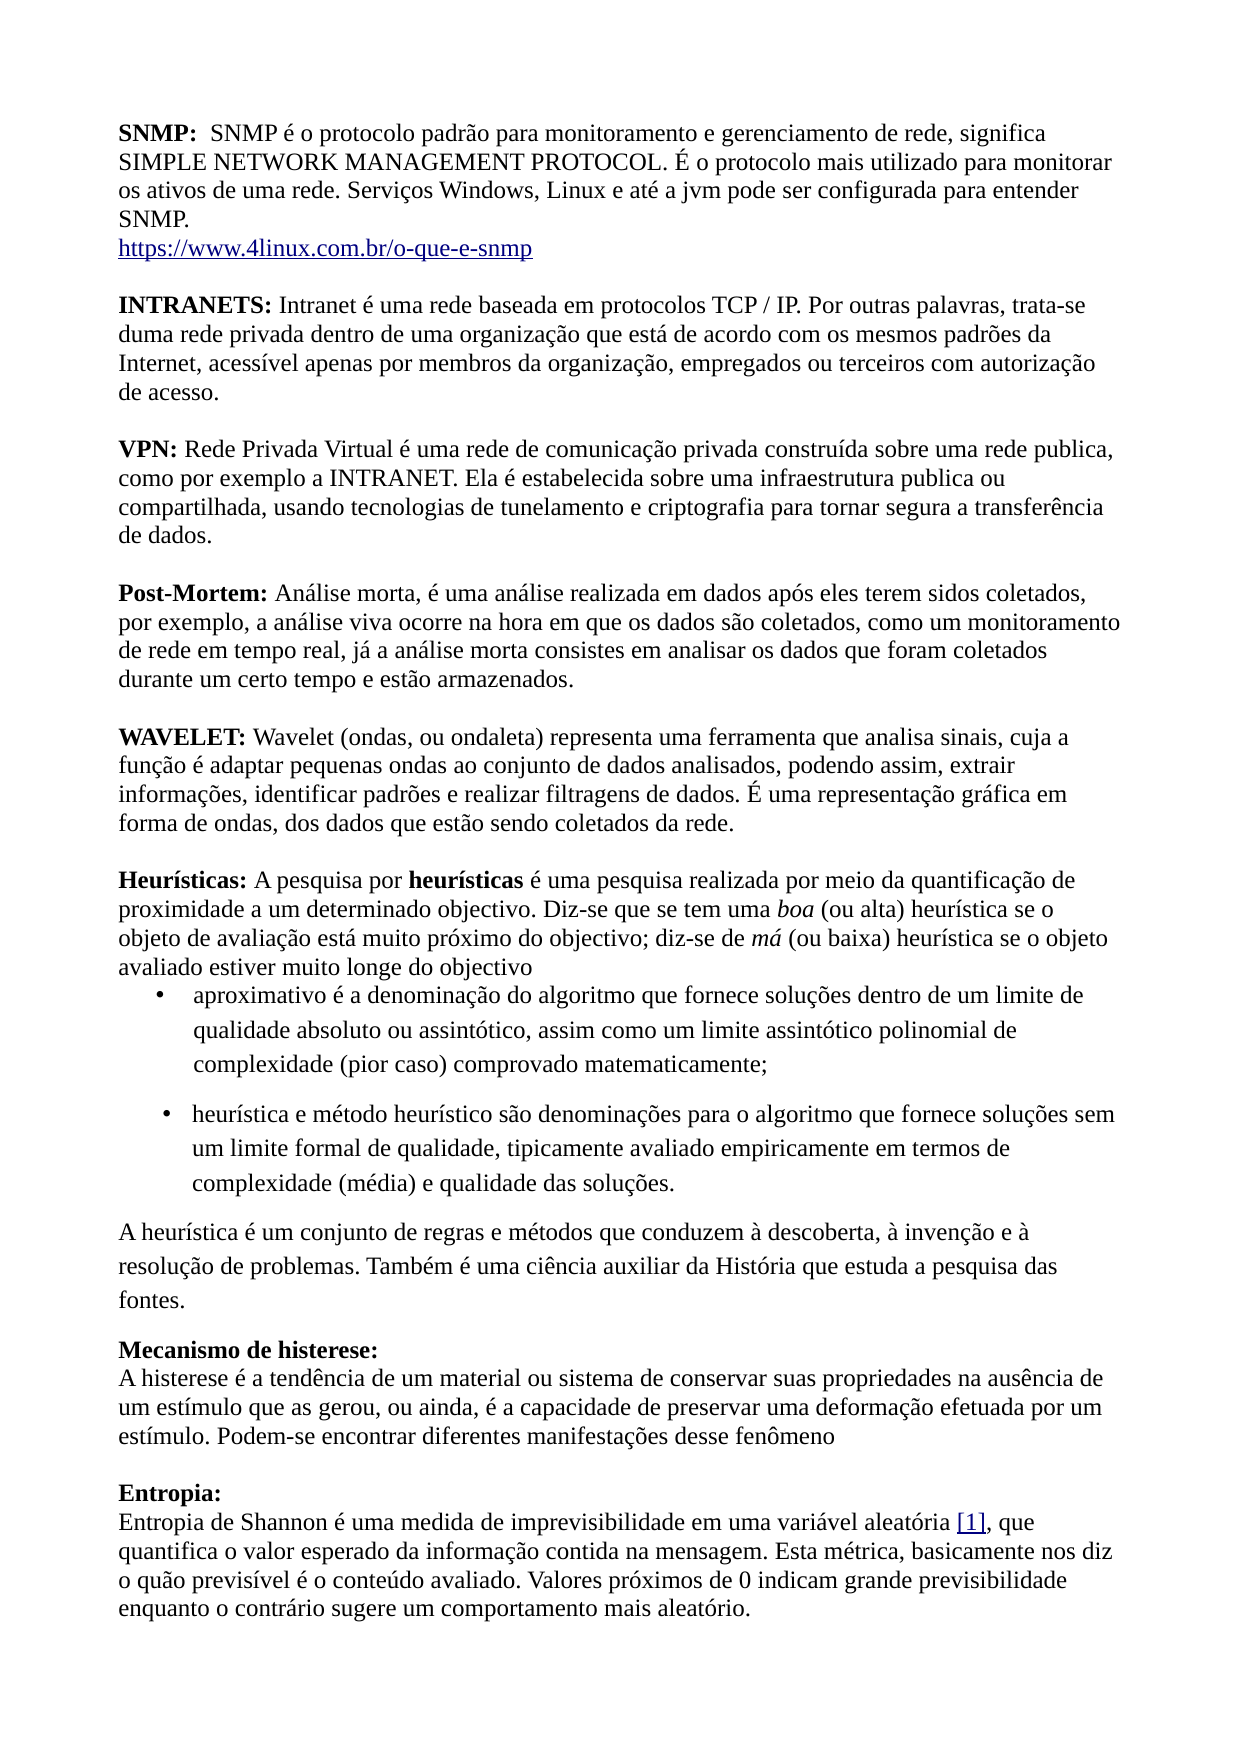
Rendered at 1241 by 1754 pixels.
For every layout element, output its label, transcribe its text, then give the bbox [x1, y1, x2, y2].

text VPN: Rede Privada Virtual é uma rede de comunicação privada construída sobre uma rede publica, como por exemplo a INTRANET. Ela é estabelecida sobre uma infraestrutura publica ou compartilhada, usando tecnologias de tunelamento e criptografia para tornar segura a transferência de dados. [118, 434, 1122, 549]
text Entropia: [118, 1478, 1122, 1507]
list heurística e método heurístico são denominações para o algoritmo que fornece soluções sem um limite formal de qualidade, tipicamente avaliado empiricamente em termos de complexidade (média) e qualidade das soluções. [162, 1099, 1122, 1196]
text Heurísticas: A pesquisa por heurísticas é uma pesquisa realizada por meio da quantificação de proximidade a um determinado objectivo. Diz-se que se tem uma boa (ou alta) heurística se o objeto de avaliação está muito próximo do objectivo; diz-se de má (ou baixa) heurística se o objeto avaliado estiver muito longe do objectivo [118, 866, 1122, 981]
text SNMP: SNMP é o protocolo padrão para monitoramento e gerenciamento de rede, significa SIMPLE NETWORK MANAGEMENT PROTOCOL. É o protocolo mais utilizado para monitorar os ativos de uma rede. Serviços Windows, Linux e até a jvm pode ser configurada para entender SNMP. [118, 118, 1122, 233]
text WAVELET: Wavelet (ondas, ou ondaleta) representa uma ferramenta que analisa sinais, cuja a função é adaptar pequenas ondas ao conjunto de dados analisados, podendo assim, extrair informações, identificar padrões e realizar filtragens de dados. É uma representação gráfica em forma de ondas, dos dados que estão sendo coletados da rede. [118, 722, 1122, 837]
text INTRANETS: Intranet é uma rede baseada em protocolos TCP / IP. Por outras palavras, trata-se duma rede privada dentro de uma organização que está de acordo com os mesmos padrões da Internet, acessível apenas por membros da organização, empregados ou terceiros com autorização de acesso. [118, 291, 1122, 406]
text A histerese é a tendência de um material ou sistema de conservar suas propriedades na ausência de um estímulo que as gerou, ou ainda, é a capacidade de preservar uma deformação efetuada por um estímulo. Podem-se encontrar diferentes manifestações desse fenômeno [118, 1363, 1122, 1450]
text A heurística é um conjunto de regras e métodos que conduzem à descoberta, à invenção e à resolução de problemas. Também é uma ciência auxiliar da História que estuda a pesquisa das fontes. [118, 1217, 1122, 1314]
text Post-Mortem: Análise morta, é uma análise realizada em dados após eles terem sidos coletados, por exemplo, a análise viva ocorre na hora em que os dados são coletados, como um monitoramento de rede em tempo real, já a análise morta consistes em analisar os dados que foram coletados durante um certo tempo e estão armazenados. [118, 578, 1122, 693]
text https://www.4linux.com.br/o-que-e-snmp [118, 233, 1122, 262]
text Entropia de Shannon é uma medida de imprevisibilidade em uma variável aleatória [1], que quantifica o valor esperado da informação contida na mensagem. Esta métrica, basicamente nos diz o quão previsível é o conteúdo avaliado. Valores próximos de 0 indicam grande previsibilidade enquanto o contrário sugere um comportamento mais aleatório. [118, 1507, 1122, 1622]
list aproximativo é a denominação do algoritmo que fornece soluções dentro de um limite de qualidade absoluto ou assintótico, assim como um limite assintótico polinomial de complexidade (pior caso) comprovado matematicamente; [156, 981, 1122, 1078]
text Mecanismo de histerese: [118, 1335, 1122, 1363]
